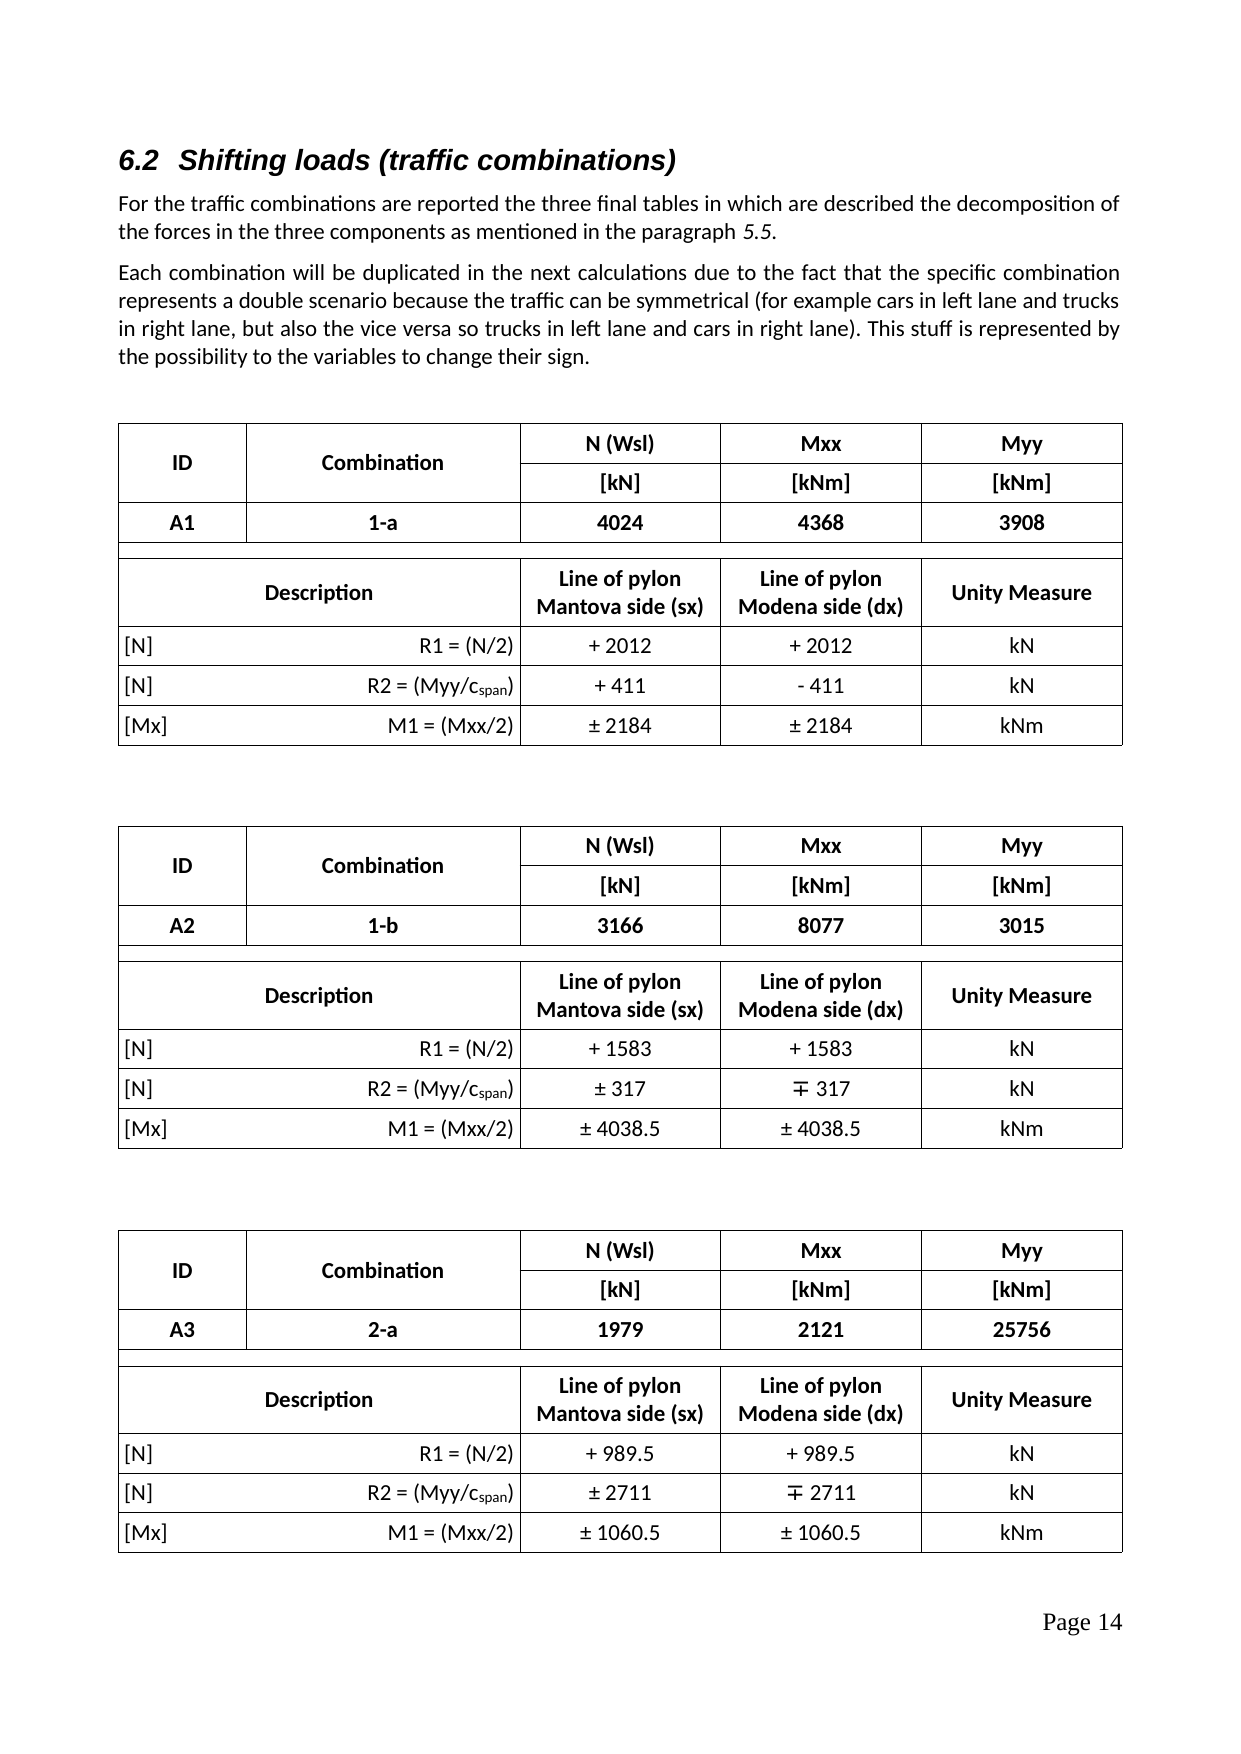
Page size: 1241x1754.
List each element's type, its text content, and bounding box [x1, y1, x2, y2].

table_cell + 2012 [721, 627, 921, 665]
table_cell R2 = (Myy/cspan) [246, 1069, 520, 1108]
table_header ID [119, 827, 246, 905]
table_cell Line of pylon Mantova side (sx) [521, 962, 720, 1029]
table_cell [119, 543, 1122, 558]
table_header Mxx [721, 1231, 921, 1270]
table_cell Line of pylon Mantova side (sx) [521, 559, 720, 626]
table_cell Unity Measure [922, 962, 1122, 1029]
table_cell [kNm] [721, 866, 921, 905]
table_cell [Mx] [119, 1513, 246, 1552]
table_header N (Wsl) [521, 424, 720, 462]
table_cell Description [119, 559, 520, 626]
table_cell [kNm] [922, 1271, 1122, 1309]
table_cell kN [922, 1069, 1122, 1108]
table_cell [kN] [521, 866, 720, 905]
text Each combination will be duplicated in the next calculations due to the fact that the specific combination represents a double scenario because the traffic can be symmetrical (for example cars in left lane and trucks in right lane, but also the vice versa so trucks in left lane and cars in right lane). This stuff is represented by the possibility to the variables to change their sign. [118, 258, 1122, 370]
table_cell R2 = (Myy/cspan) [246, 666, 520, 705]
table_cell A3 [119, 1310, 246, 1349]
table_cell A2 [119, 906, 246, 944]
table_cell Line of pylon Modena side (dx) [721, 1367, 921, 1433]
table_cell kN [922, 1474, 1122, 1512]
table_cell + 411 [521, 666, 720, 705]
table_header N (Wsl) [521, 1231, 720, 1270]
table_cell + 1583 [721, 1030, 921, 1068]
table_cell + 2012 [521, 627, 720, 665]
table_cell [kNm] [922, 464, 1122, 502]
table_cell [Mx] [119, 706, 246, 744]
table_cell 25756 [922, 1310, 1122, 1349]
table_cell ± 317 [521, 1069, 720, 1108]
table_cell [kNm] [721, 1271, 921, 1309]
table_cell kN [922, 1434, 1122, 1473]
table_cell [kN] [521, 1271, 720, 1309]
table_cell kNm [922, 1109, 1122, 1147]
table_cell + 1583 [521, 1030, 720, 1068]
table_cell 1-a [247, 503, 520, 542]
table_cell [119, 1350, 1122, 1366]
table_cell [Mx] [119, 1109, 246, 1147]
table_cell 1979 [521, 1310, 720, 1349]
table_header Myy [922, 827, 1122, 865]
table_cell ± 4038.5 [721, 1109, 921, 1147]
table_cell ± 1060.5 [521, 1513, 720, 1552]
table_cell ∓ 317 [721, 1069, 921, 1108]
table_cell [kNm] [922, 866, 1122, 905]
table_cell 3015 [922, 906, 1122, 944]
table_header Myy [922, 1231, 1122, 1270]
table_header Combination [247, 1231, 520, 1309]
table_cell 8077 [721, 906, 921, 944]
subtitle Shifting loads (traffic combinations) [118, 143, 1122, 177]
table_cell [N] [119, 1434, 246, 1473]
table_cell M1 = (Mxx/2) [246, 706, 520, 744]
table_cell + 989.5 [721, 1434, 921, 1473]
table_cell kNm [922, 1513, 1122, 1552]
table_cell kN [922, 627, 1122, 665]
table_cell 3908 [922, 503, 1122, 542]
table_cell Unity Measure [922, 559, 1122, 626]
text For the traffic combinations are reported the three final tables in which are described the decomposition of the forces in the three components as mentioned in the paragraph 5.5. [118, 189, 1122, 245]
table_header Mxx [721, 827, 921, 865]
table_cell A1 [119, 503, 246, 542]
table_cell ± 2711 [521, 1474, 720, 1512]
table_cell R1 = (N/2) [246, 1434, 520, 1473]
table_cell ∓ 2711 [721, 1474, 921, 1512]
table_cell R1 = (N/2) [246, 1030, 520, 1068]
table_cell [kNm] [721, 464, 921, 502]
table_cell kN [922, 666, 1122, 705]
table_cell [kN] [521, 464, 720, 502]
table_cell M1 = (Mxx/2) [246, 1109, 520, 1147]
table_header Myy [922, 424, 1122, 462]
table_header Combination [247, 424, 520, 502]
table_cell ± 4038.5 [521, 1109, 720, 1147]
table_cell M1 = (Mxx/2) [246, 1513, 520, 1552]
table_header Mxx [721, 424, 921, 462]
table_cell [119, 946, 1122, 961]
table_cell [N] [119, 1474, 246, 1512]
table_cell kNm [922, 706, 1122, 744]
table_cell [N] [119, 1069, 246, 1108]
table_cell R1 = (N/2) [246, 627, 520, 665]
table_cell ± 1060.5 [721, 1513, 921, 1552]
table_cell [N] [119, 666, 246, 705]
table_cell ± 2184 [521, 706, 720, 744]
table_cell + 989.5 [521, 1434, 720, 1473]
table_cell 1-b [247, 906, 520, 944]
table_cell Line of pylon Modena side (dx) [721, 962, 921, 1029]
table_cell 2-a [247, 1310, 520, 1349]
table_cell Unity Measure [922, 1367, 1122, 1433]
table_header ID [119, 424, 246, 502]
table_cell 4024 [521, 503, 720, 542]
table_header Combination [247, 827, 520, 905]
table_cell [N] [119, 627, 246, 665]
table_cell 3166 [521, 906, 720, 944]
table_cell Line of pylon Mantova side (sx) [521, 1367, 720, 1433]
table_cell - 411 [721, 666, 921, 705]
table_cell 2121 [721, 1310, 921, 1349]
table_cell kN [922, 1030, 1122, 1068]
table_header N (Wsl) [521, 827, 720, 865]
table_cell ± 2184 [721, 706, 921, 744]
table_cell Line of pylon Modena side (dx) [721, 559, 921, 626]
table_cell Description [119, 962, 520, 1029]
table_cell [N] [119, 1030, 246, 1068]
table_cell Description [119, 1367, 520, 1433]
table_cell 4368 [721, 503, 921, 542]
table_header ID [119, 1231, 246, 1309]
table_cell R2 = (Myy/cspan) [246, 1474, 520, 1512]
